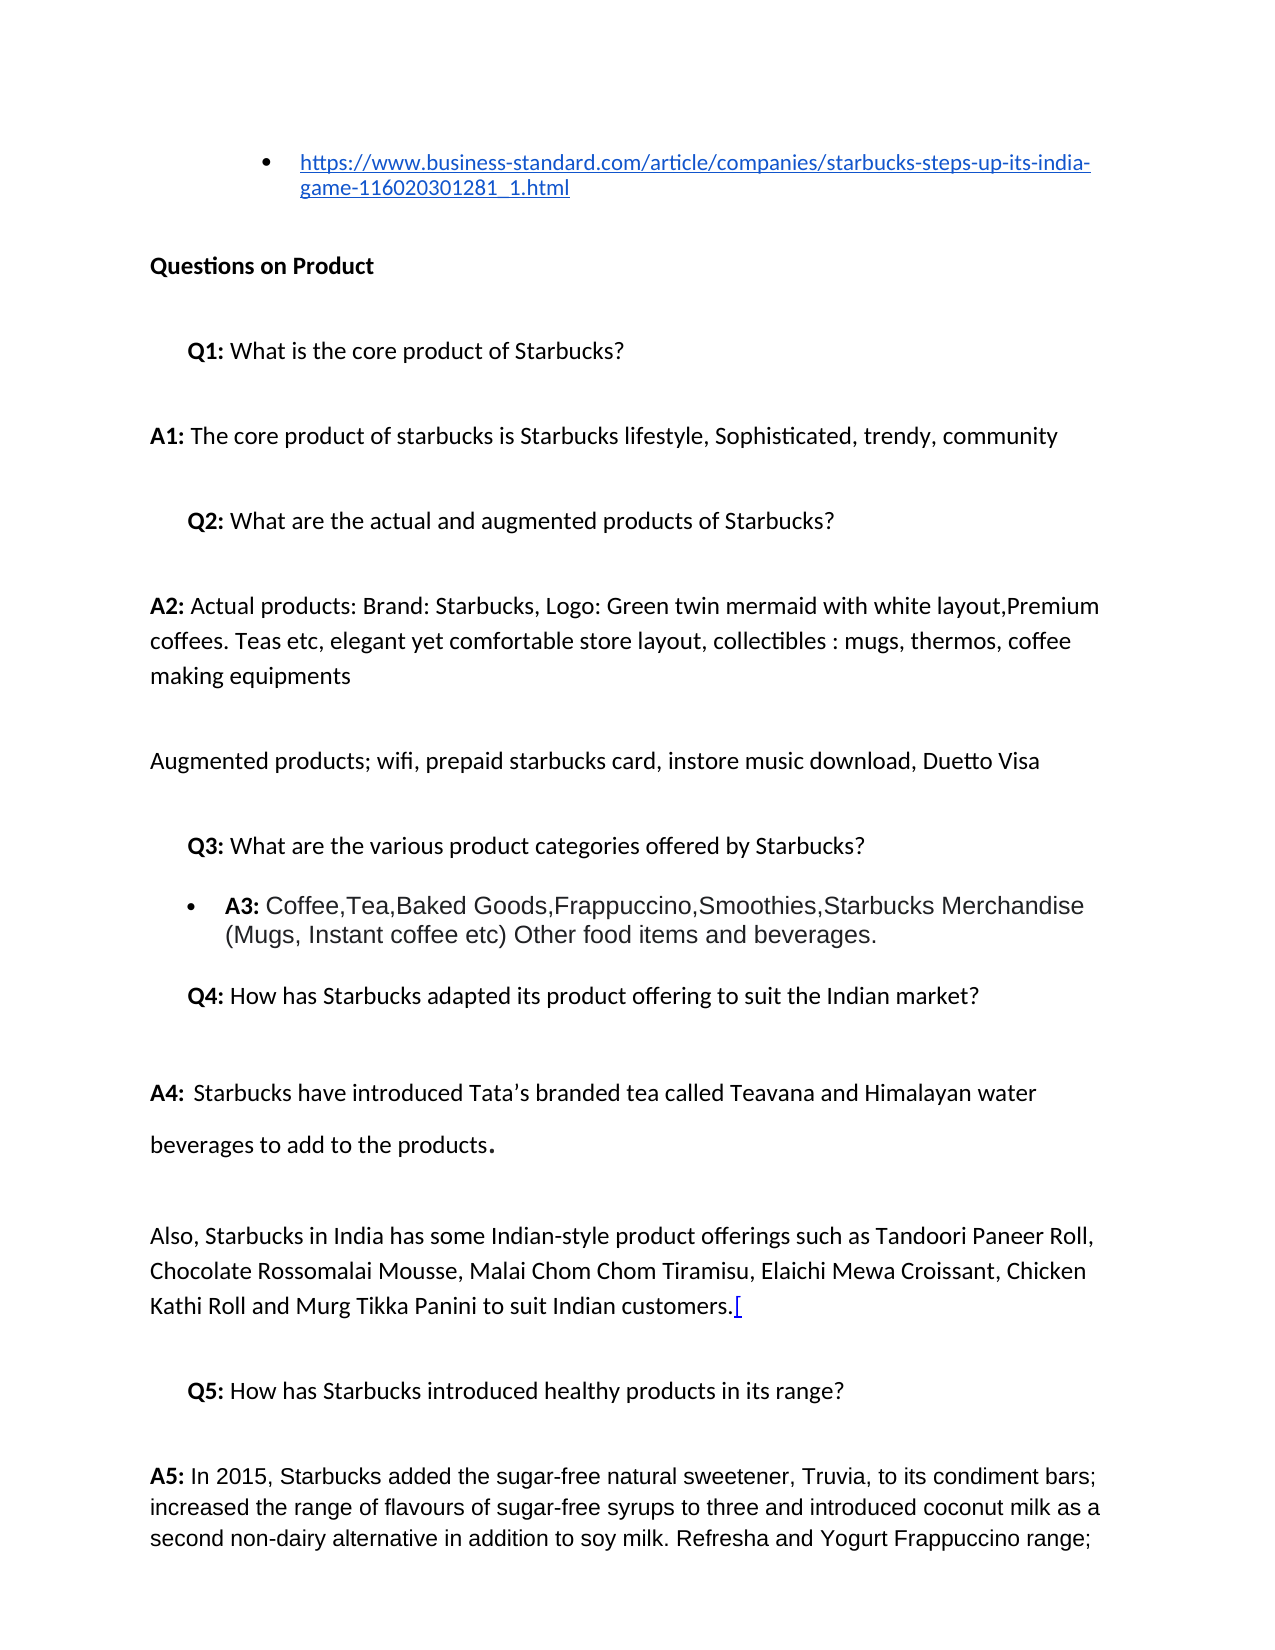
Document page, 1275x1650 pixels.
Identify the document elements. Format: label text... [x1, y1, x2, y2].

text Augmented products; wifi, prepaid starbucks card, instore music download, Duetto Visa [150, 745, 1125, 776]
list A3: Coffee,Tea,Baked Goods,Frappuccino,Smoothies,Starbucks Merchandise (Mugs, Instant coffee etc) Other food items and beverages. [187, 890, 1125, 949]
text Questions on Product [150, 250, 1125, 281]
text Q1: What is the core product of Starbucks? [187, 335, 1125, 366]
text A1: The core product of starbucks is Starbucks lifestyle, Sophisticated, trendy, community [150, 420, 1125, 451]
text Q3: What are the various product categories offered by Starbucks? [187, 830, 1125, 861]
text Q5: How has Starbucks introduced healthy products in its range? [187, 1375, 1125, 1405]
text A5: In 2015, Starbucks added the sugar-free natural sweetener, Truvia, to its condiment bars; increased the range of flavours of sugar-free syrups to three and introduced coconut milk as a second non-dairy alternative in addition to soy milk. Refresha and Yogurt Frappuccino range; [150, 1460, 1125, 1551]
text Q4: How has Starbucks adapted its product offering to suit the Indian market? [187, 981, 1125, 1011]
text A2: Actual products: Brand: Starbucks, Logo: Green twin mermaid with white layout,Premium coffees. Teas etc, elegant yet comfortable store layout, collectibles : mugs, thermos, coffee making equipments [150, 590, 1125, 691]
list https://www.business-standard.com/article/companies/starbucks-steps-up-its-india-game-116020301281_1.html [262, 150, 1125, 200]
text Q2: What are the actual and augmented products of Starbucks? [187, 505, 1125, 536]
text A4: Starbucks have introduced Tata’s branded tea called Teavana and Himalayan water beverages to add to the products. [150, 1066, 1125, 1163]
text Also, Starbucks in India has some Indian-style product offerings such as Tandoori Paneer Roll, Chocolate Rossomalai Mousse, Malai Chom Chom Tiramisu, Elaichi Mewa Croissant, Chicken Kathi Roll and Murg Tikka Panini to suit Indian customers.[ [150, 1220, 1125, 1320]
